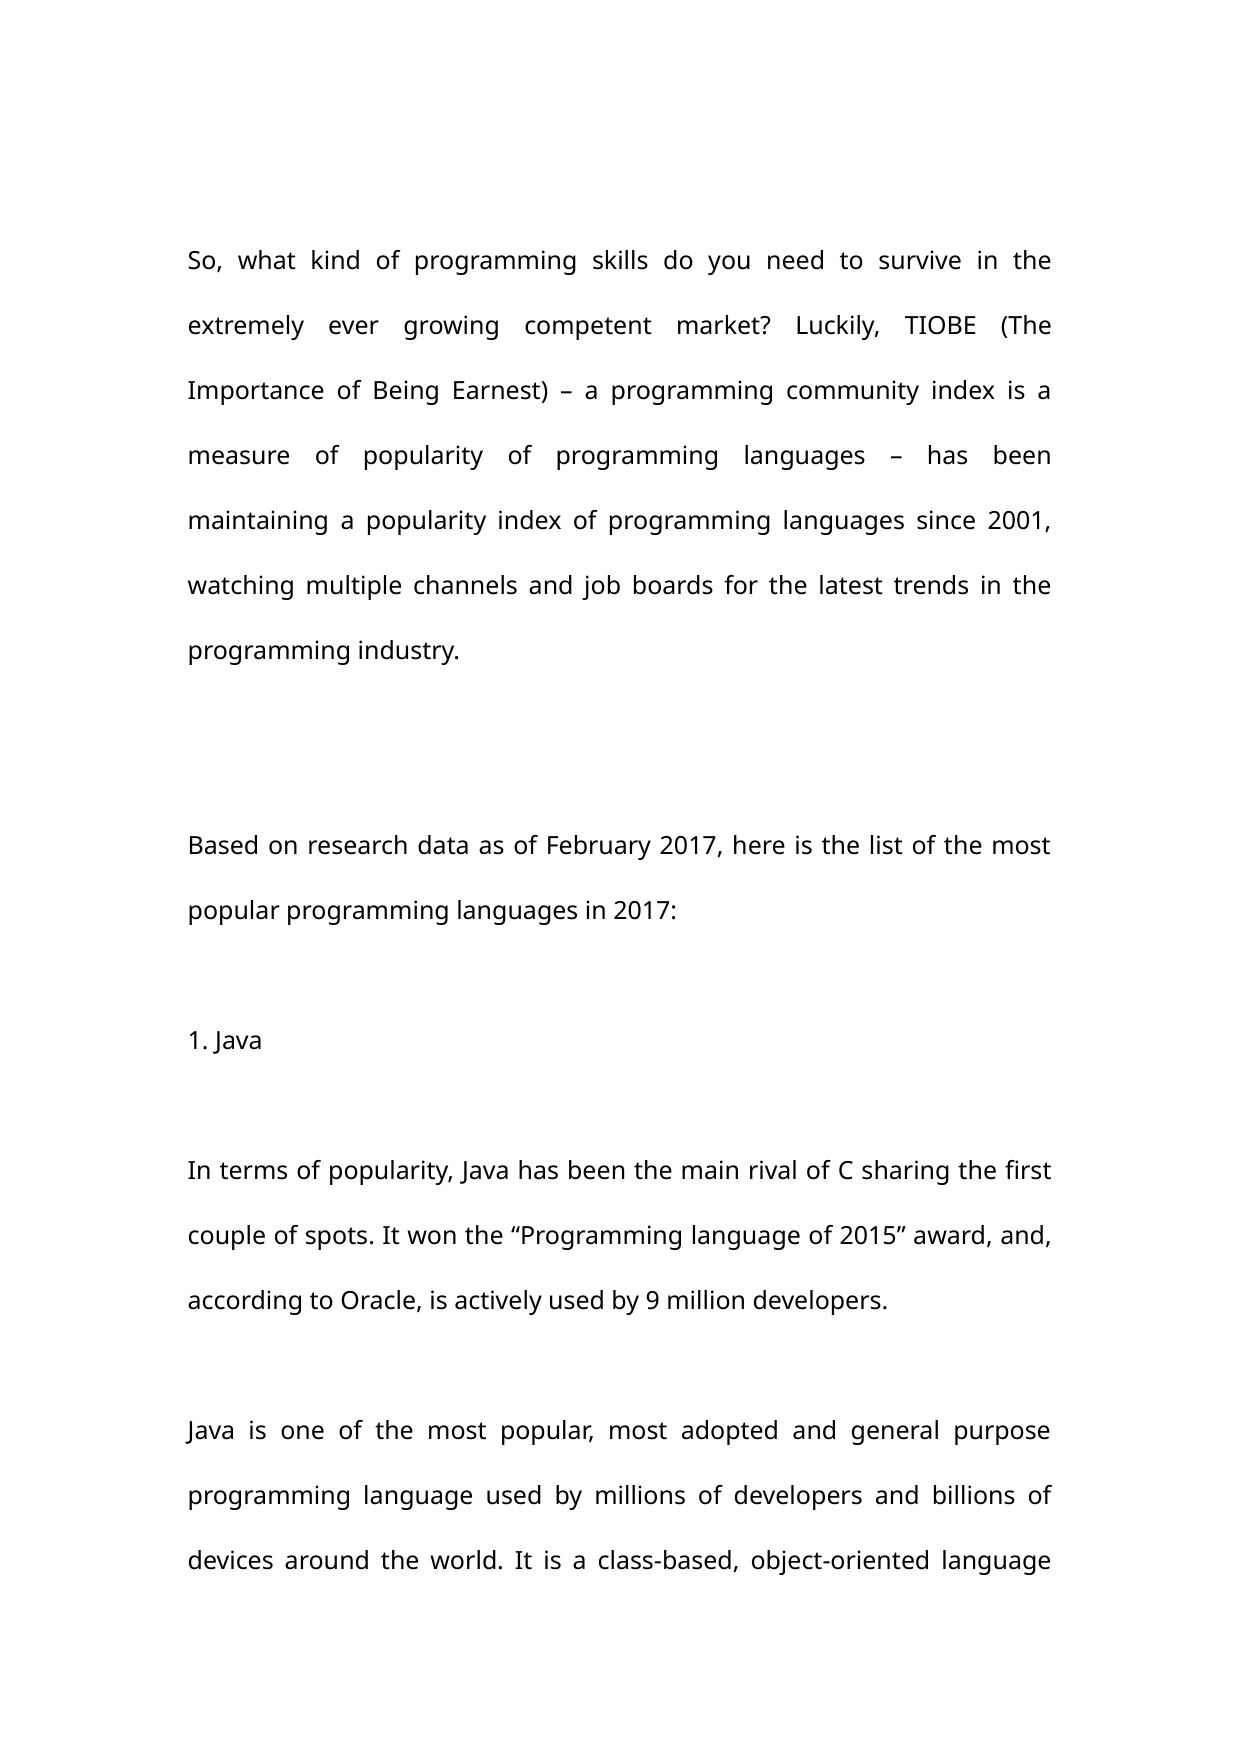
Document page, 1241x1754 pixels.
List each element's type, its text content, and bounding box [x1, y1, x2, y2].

text Java is one of the most popular, most adopted and general purpose programming language used by millions of developers and billions of devices around the world. It is a class-based, object-oriented language [187, 1397, 1053, 1592]
text So, what kind of programming skills do you need to survive in the extremely ever growing competent market? Luckily, TIOBE (The Importance of Being Earnest) – a programming community index is a measure of popularity of programming languages – has been maintaining a popularity index of programming languages since 2001, watching multiple channels and job boards for the latest trends in the programming industry. [187, 227, 1053, 682]
text Based on research data as of February 2017, here is the list of the most popular programming languages in 2017: [187, 812, 1053, 942]
text In terms of popularity, Java has been the main rival of C sharing the first couple of spots. It won the “Programming language of 2015” award, and, according to Oracle, is actively used by 9 million developers. [187, 1137, 1053, 1332]
text 1. Java [187, 1007, 1053, 1072]
